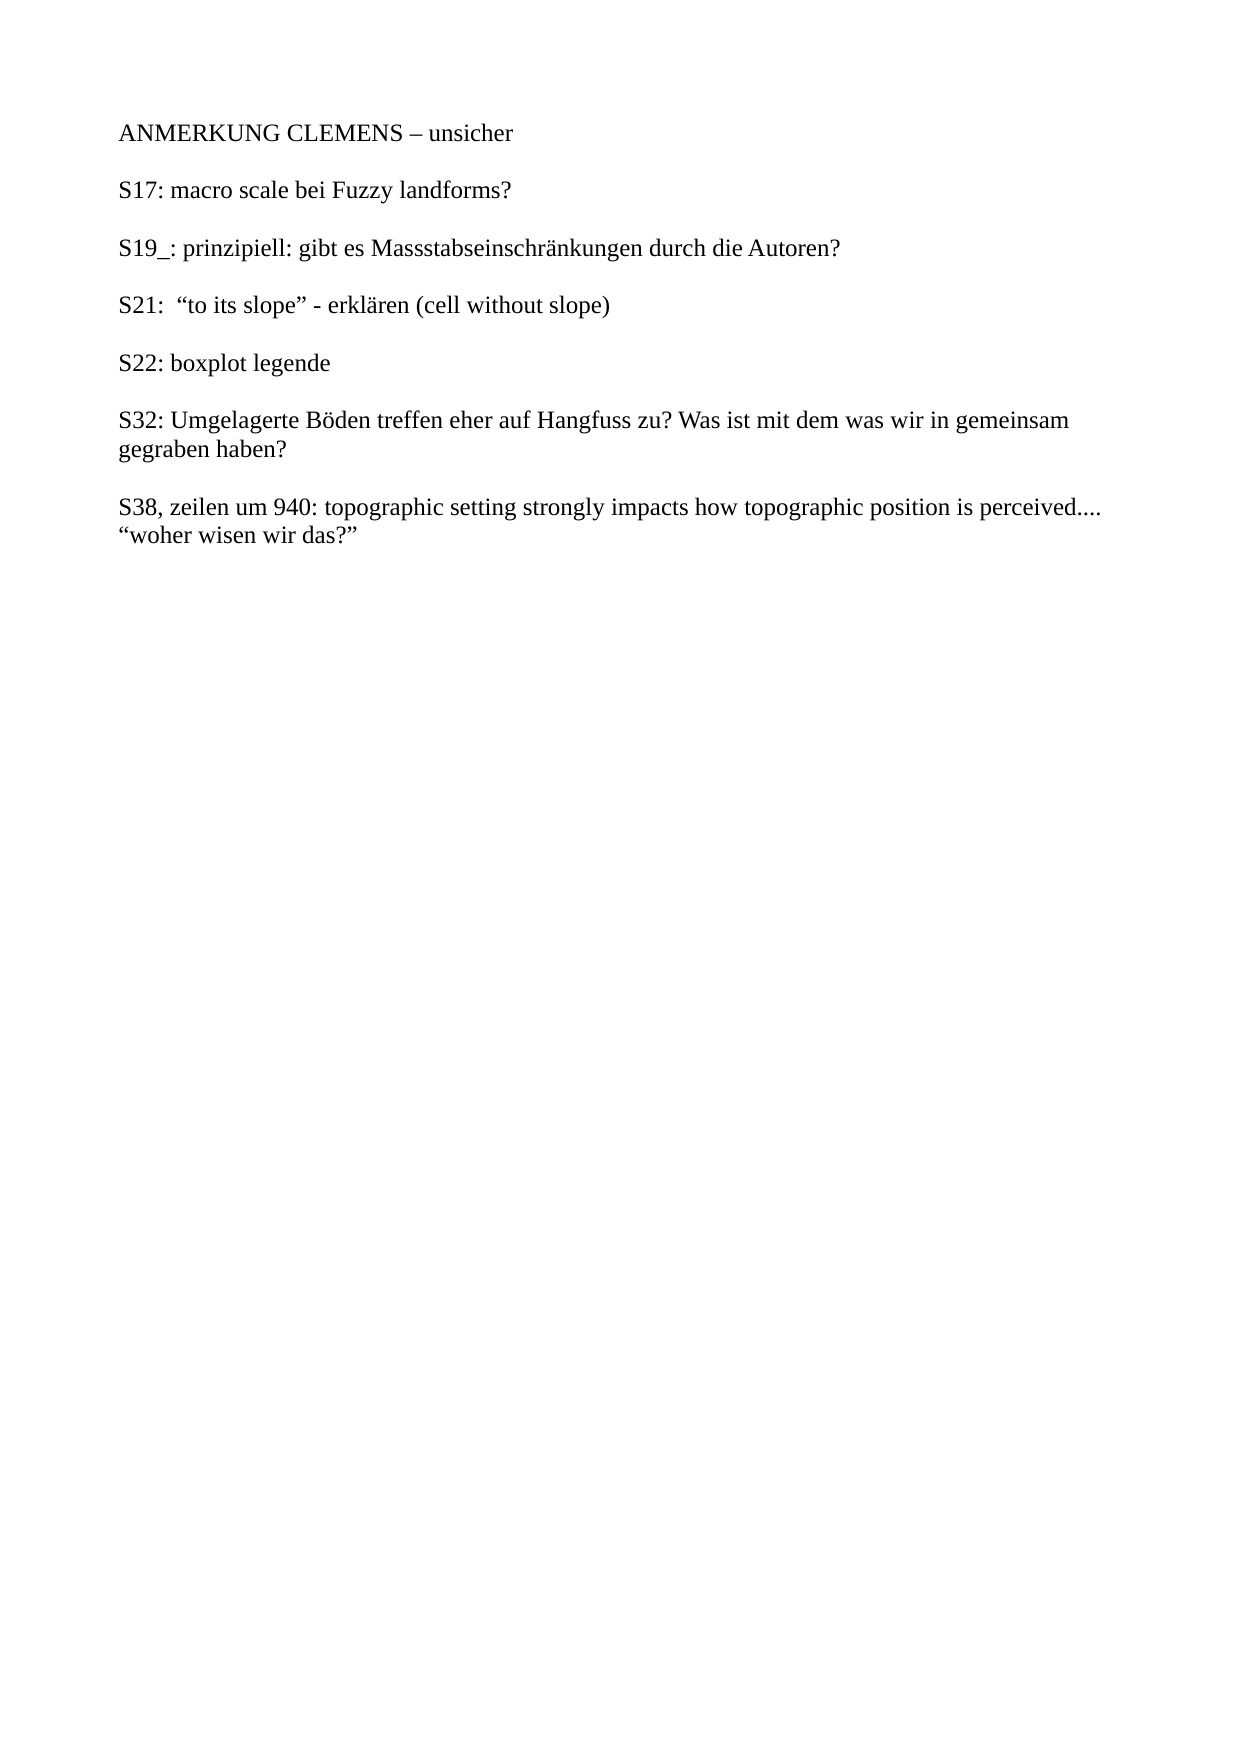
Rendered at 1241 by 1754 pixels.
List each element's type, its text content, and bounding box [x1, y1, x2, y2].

text ANMERKUNG CLEMENS – unsicher [118, 118, 1122, 147]
text S22: boxplot legende [118, 348, 1122, 377]
text S32: Umgelagerte Böden treffen eher auf Hangfuss zu? Was ist mit dem was wir in gemeinsam gegraben haben? [118, 406, 1122, 463]
text S19_: prinzipiell: gibt es Massstabseinschränkungen durch die Autoren? [118, 233, 1122, 262]
text S38, zeilen um 940: topographic setting strongly impacts how topographic position is perceived.... “woher wisen wir das?” [118, 492, 1122, 549]
text S17: macro scale bei Fuzzy landforms? [118, 176, 1122, 204]
text S21: “to its slope” - erklären (cell without slope) [118, 291, 1122, 319]
